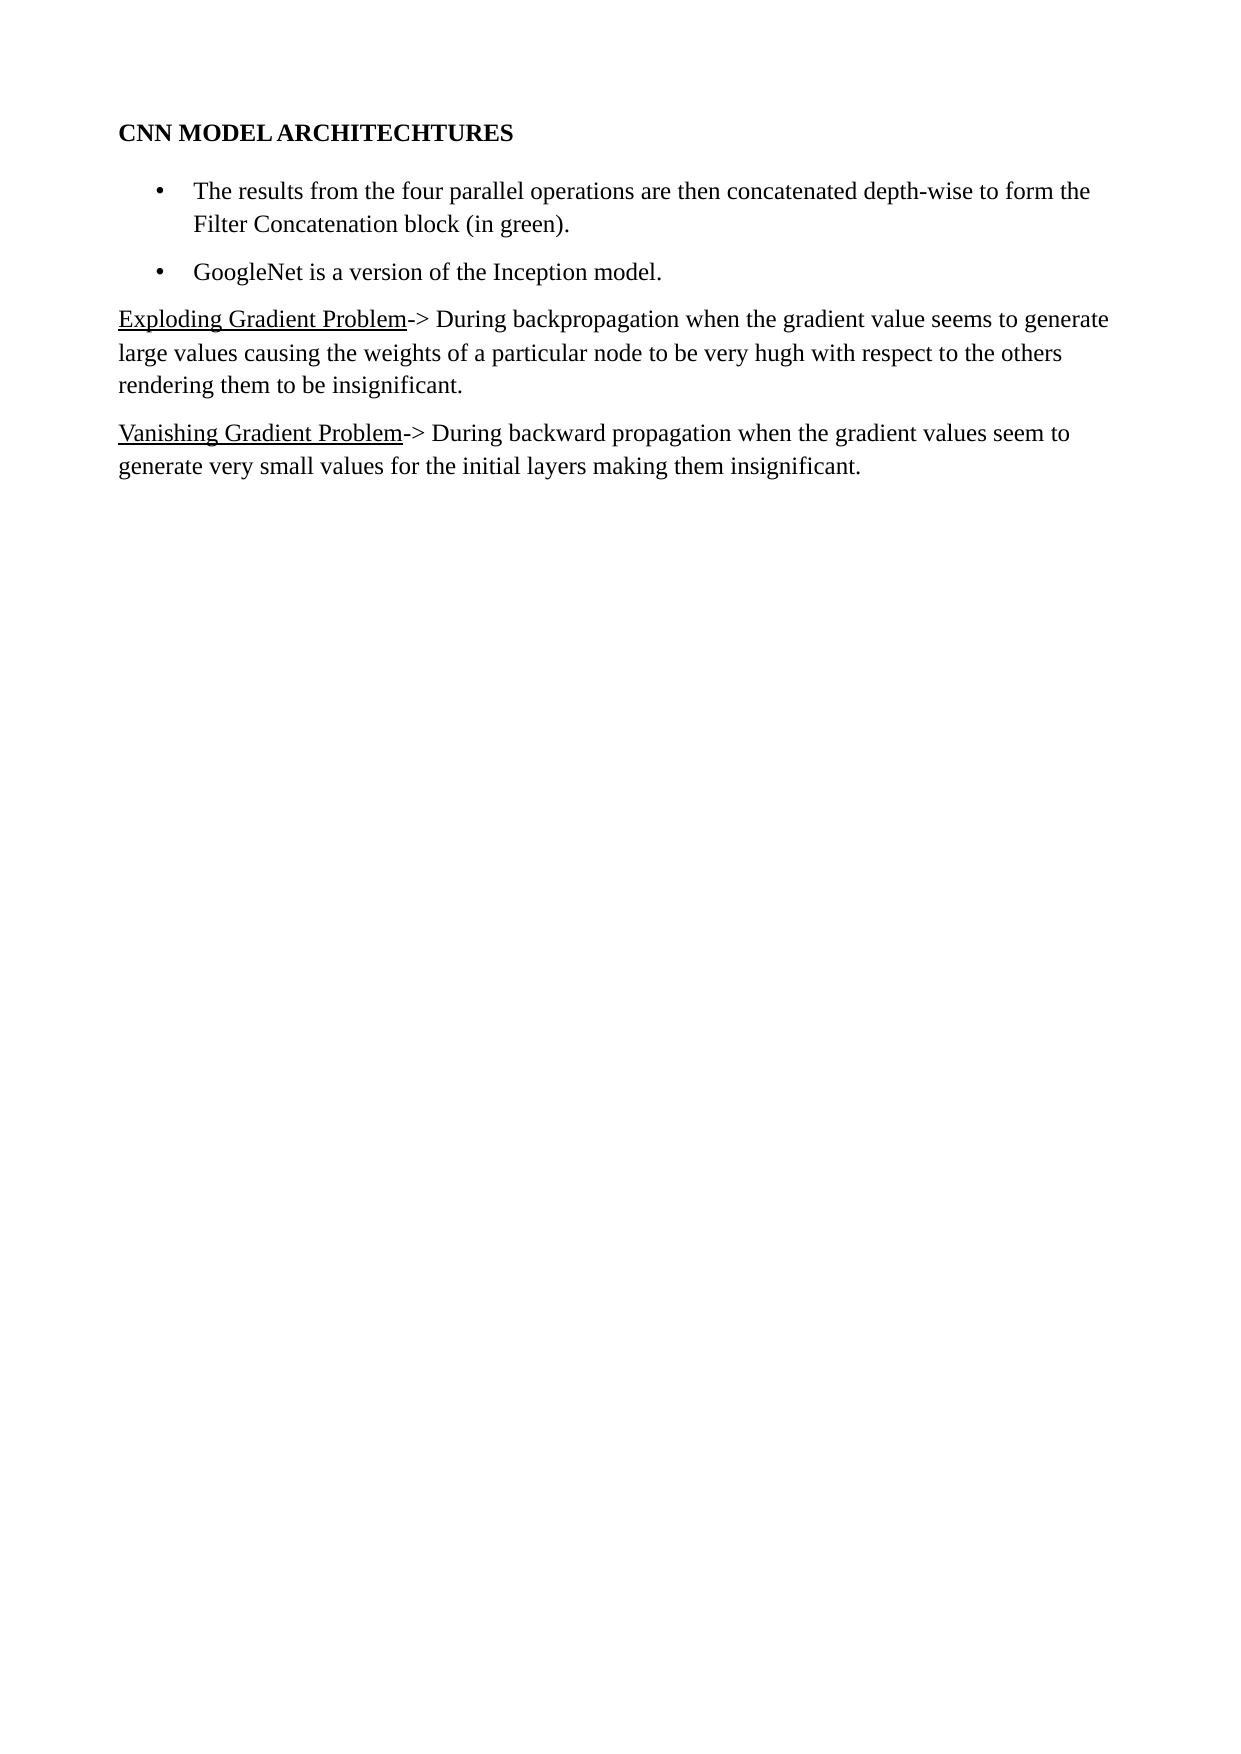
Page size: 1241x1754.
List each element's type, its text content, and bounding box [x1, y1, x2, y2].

list The results from the four parallel operations are then concatenated depth-wise to form the Filter Concatenation block (in green). [156, 176, 1122, 238]
list GoogleNet is a version of the Inception model. [156, 257, 1122, 286]
text Vanishing Gradient Problem-> During backward propagation when the gradient values seem to generate very small values for the initial layers making them insignificant. [118, 418, 1122, 480]
text Exploding Gradient Problem-> During backpropagation when the gradient value seems to generate large values causing the weights of a particular node to be very hugh with respect to the others rendering them to be insignificant. [118, 304, 1122, 399]
